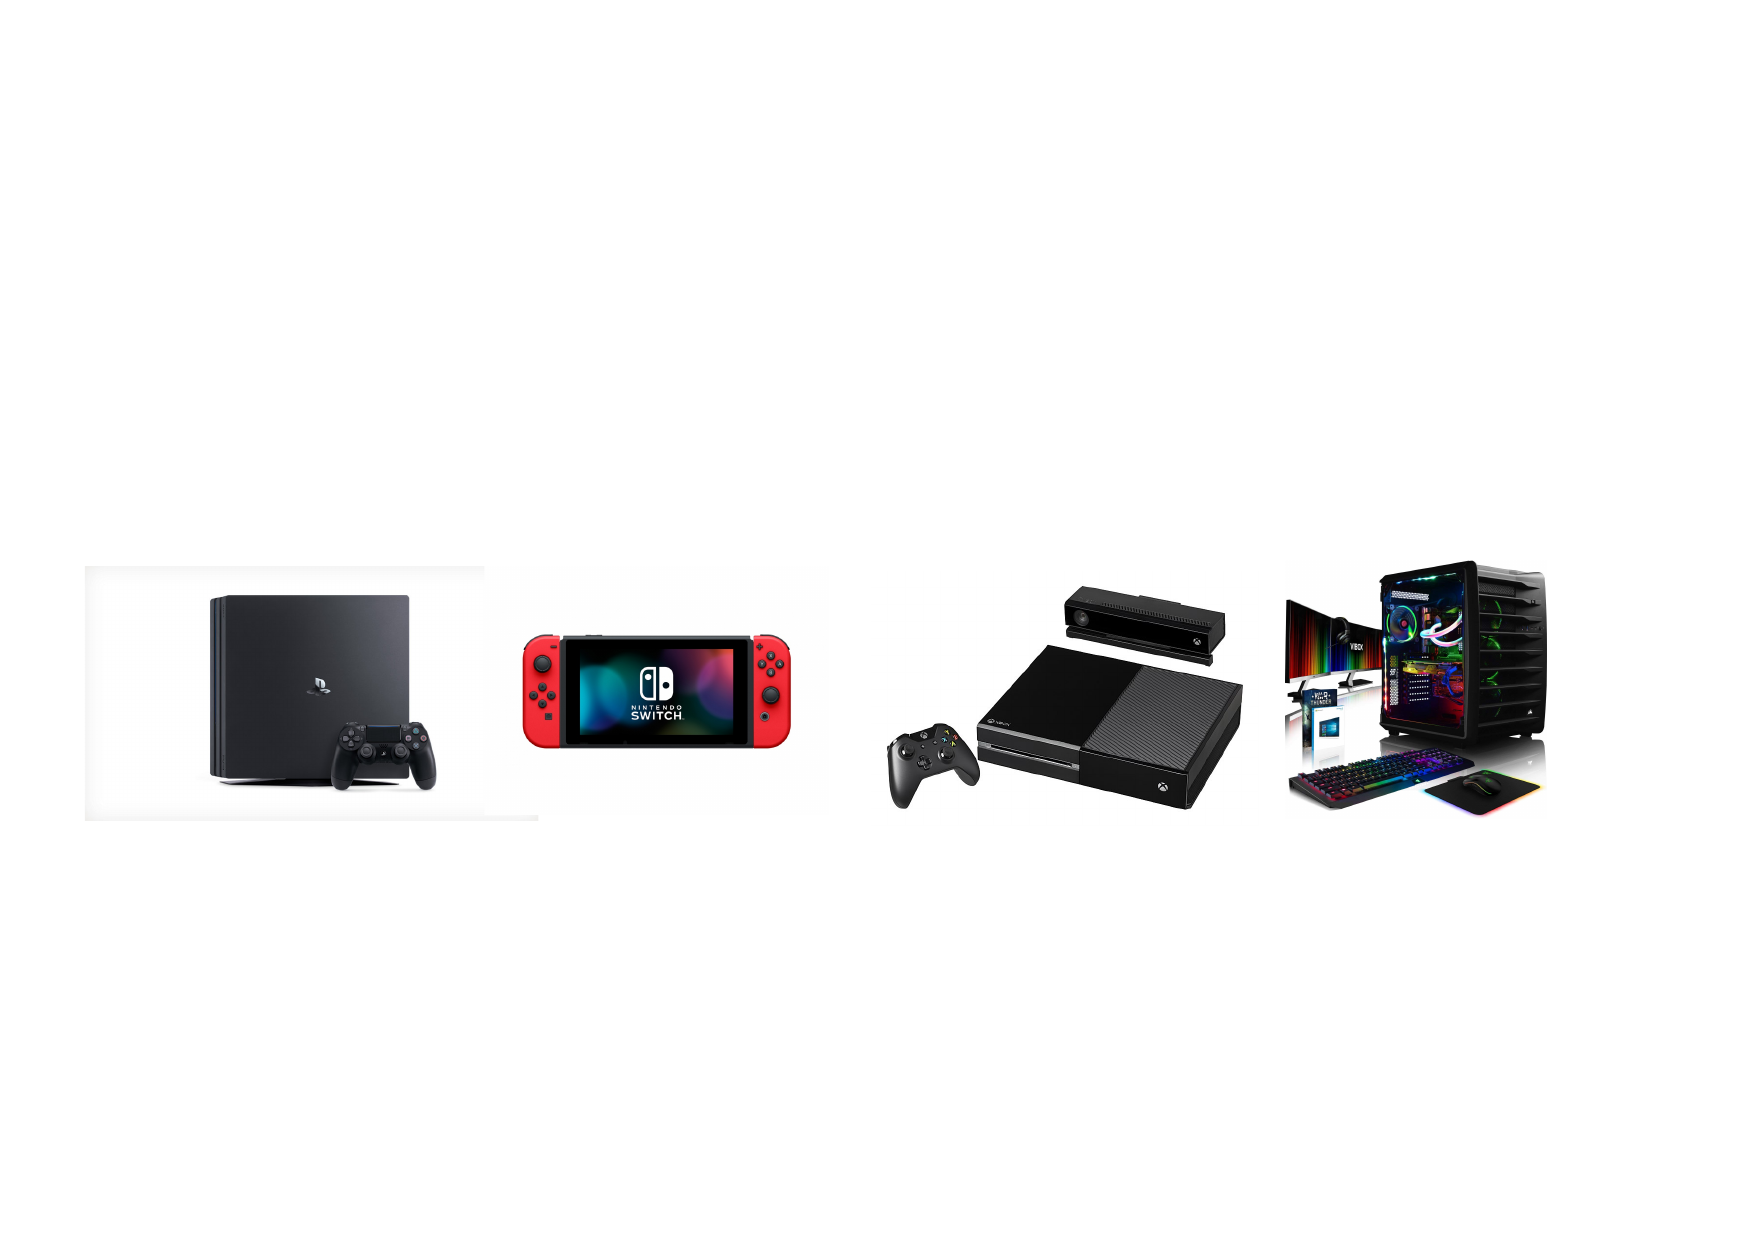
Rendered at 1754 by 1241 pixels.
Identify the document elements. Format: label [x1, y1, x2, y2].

picture [1285, 560, 1548, 819]
picture [871, 571, 1259, 826]
picture [84, 566, 829, 821]
